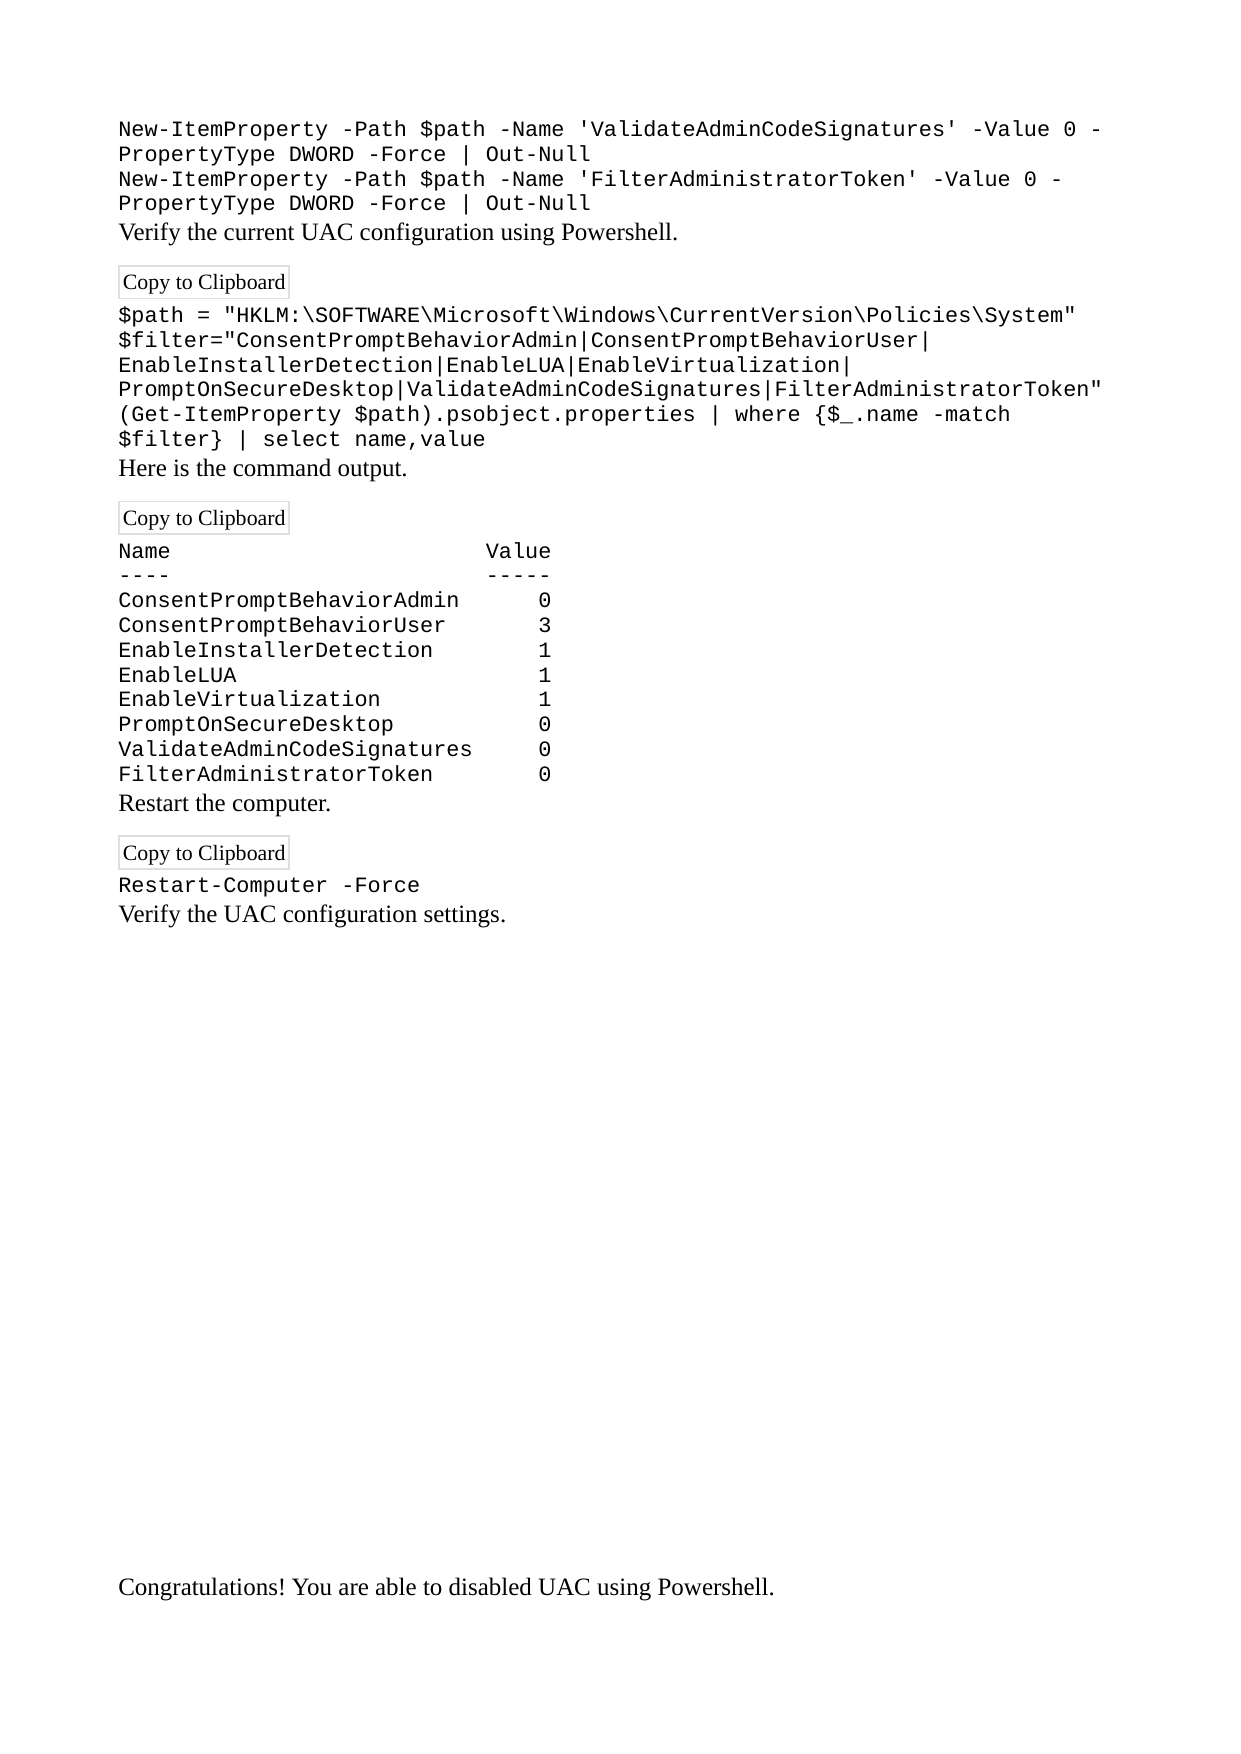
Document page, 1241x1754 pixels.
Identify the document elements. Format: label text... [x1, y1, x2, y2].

text Name Value [118, 540, 1122, 564]
text [290, 835, 1122, 869]
text FilterAdministratorToken 0 [118, 763, 1122, 788]
text [290, 265, 1122, 299]
text ---- ----- [118, 564, 1122, 589]
text PromptOnSecureDesktop 0 [118, 713, 1122, 738]
text Congratulations! You are able to disabled UAC using Powershell. [118, 1572, 1122, 1600]
text $filter="ConsentPromptBehaviorAdmin|ConsentPromptBehaviorUser|EnableInstallerDetection|EnableLUA|EnableVirtualization|PromptOnSecureDesktop|ValidateAdminCodeSignatures|FilterAdministratorToken" [118, 329, 1122, 403]
text $path = "HKLM:\SOFTWARE\Microsoft\Windows\CurrentVersion\Policies\System" [118, 304, 1122, 329]
text Here is the command output. [118, 453, 1122, 482]
text (Get-ItemProperty $path).psobject.properties | where {$_.name -match $filter} | select name,value [118, 403, 1122, 453]
text Restart-Computer -Force [118, 874, 1122, 899]
text Restart the computer. [118, 788, 1122, 816]
text ConsentPromptBehaviorAdmin 0 [118, 589, 1122, 614]
text Copy to Clipboard [120, 267, 288, 298]
text Verify the UAC configuration settings. [118, 899, 1122, 928]
text EnableInstallerDetection 1 [118, 639, 1122, 664]
text [290, 501, 1122, 535]
text New-ItemProperty -Path $path -Name 'ValidateAdminCodeSignatures' -Value 0 -PropertyType DWORD -Force | Out-Null [118, 118, 1122, 168]
text EnableVirtualization 1 [118, 688, 1122, 713]
text New-ItemProperty -Path $path -Name 'FilterAdministratorToken' -Value 0 -PropertyType DWORD -Force | Out-Null [118, 168, 1122, 217]
text ConsentPromptBehaviorUser 3 [118, 614, 1122, 639]
text ValidateAdminCodeSignatures 0 [118, 738, 1122, 763]
text Copy to Clipboard [120, 837, 288, 868]
text EnableLUA 1 [118, 664, 1122, 688]
text Verify the current UAC configuration using Powershell. [118, 217, 1122, 246]
text Copy to Clipboard [120, 502, 288, 533]
